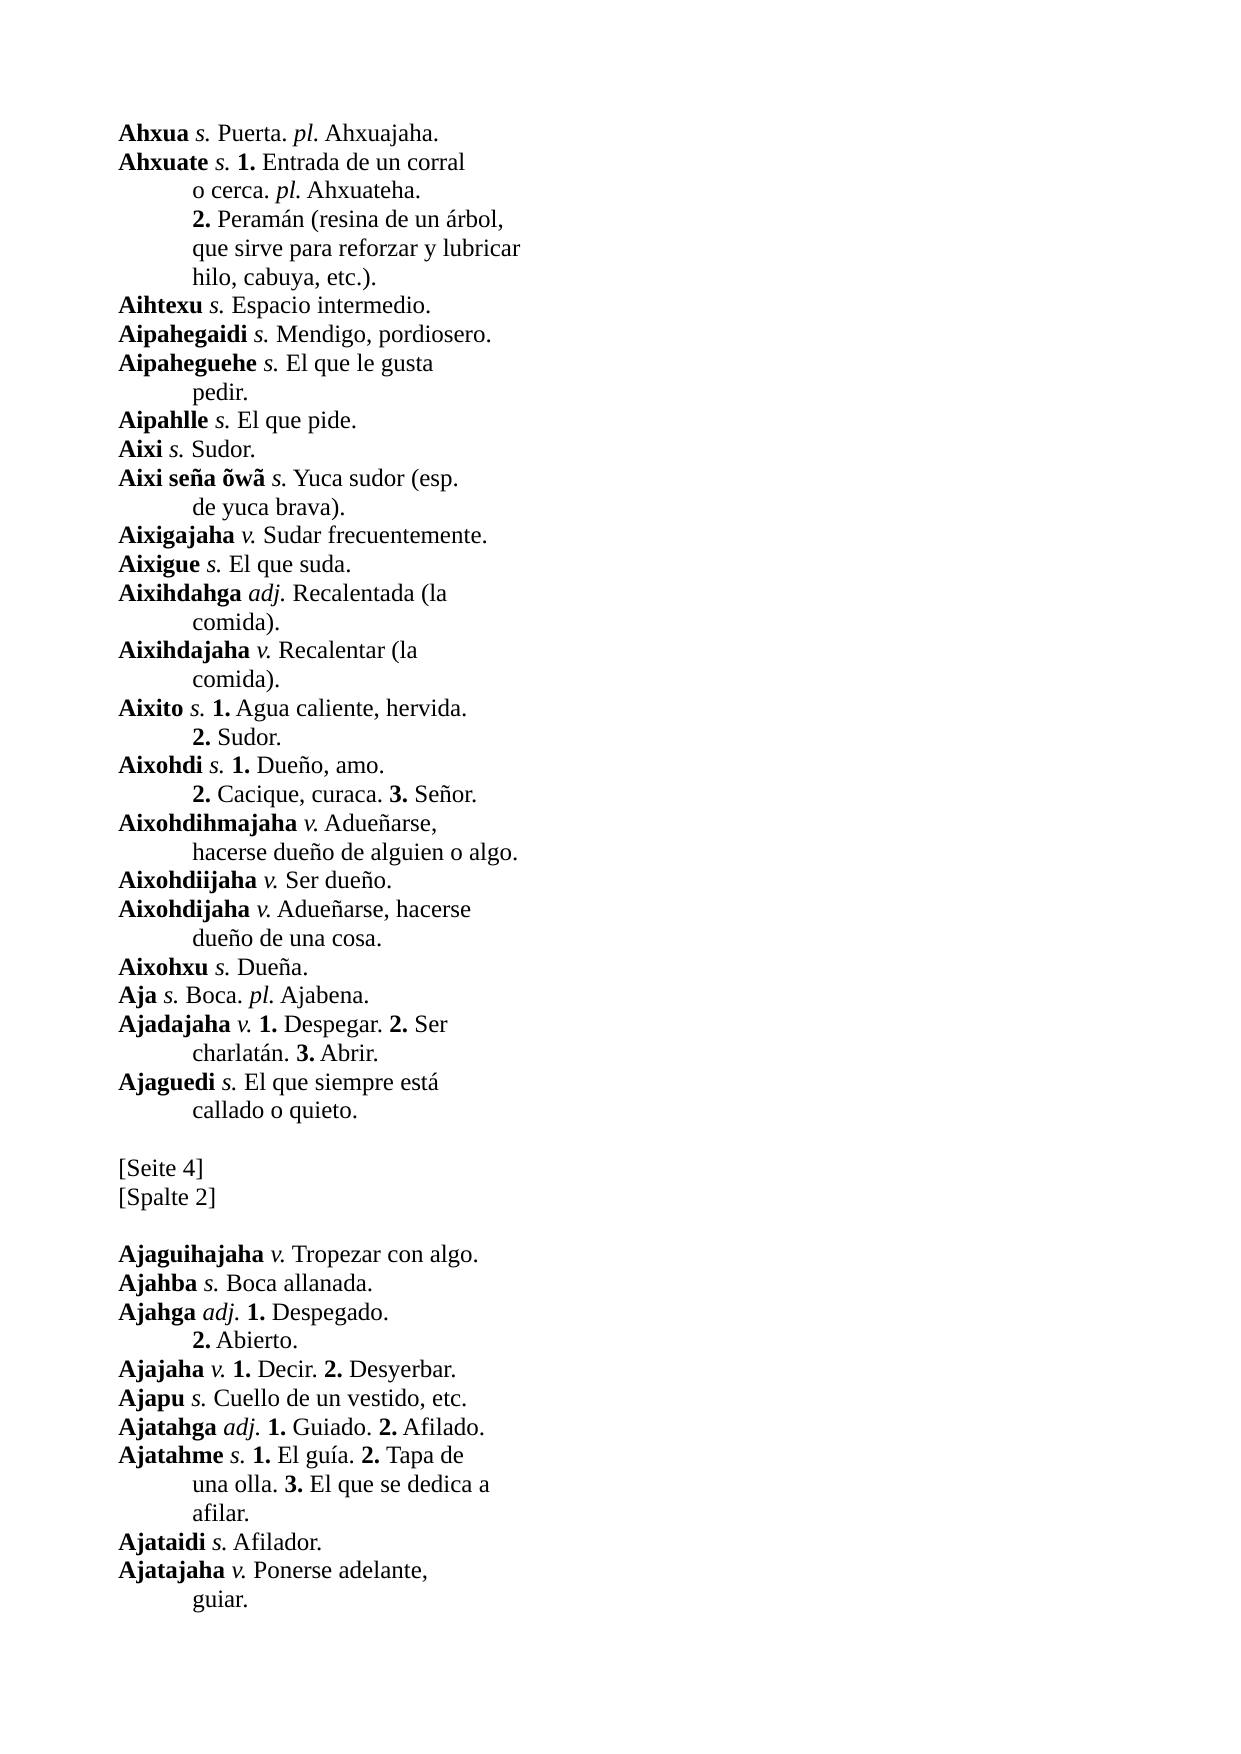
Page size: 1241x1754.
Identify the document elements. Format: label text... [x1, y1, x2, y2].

text Ajahga adj. 1. Despegado. [118, 1297, 1122, 1326]
text 2. Cacique, curaca. 3. Señor. [118, 779, 1122, 808]
text comida). [118, 664, 1122, 693]
text 2. Peramán (resina de un árbol, [118, 204, 1122, 233]
text Ajadajaha v. 1. Despegar. 2. Ser [118, 1009, 1122, 1038]
text Ahxua s. Puerta. pl. Ahxuajaha. [118, 118, 1122, 147]
text que sirve para reforzar y lubricar [118, 233, 1122, 262]
text Ajaguihajaha v. Tropezar con algo. [118, 1239, 1122, 1268]
text Aixohdijaha v. Adueñarse, hacerse [118, 894, 1122, 923]
text pedir. [118, 377, 1122, 406]
text de yuca brava). [118, 492, 1122, 521]
text Aja s. Boca. pl. Ajabena. [118, 981, 1122, 1009]
text Ajatahme s. 1. El guía. 2. Tapa de [118, 1441, 1122, 1469]
text Aixi s. Sudor. [118, 434, 1122, 463]
text Ahxuate s. 1. Entrada de un corral [118, 147, 1122, 176]
text Ajaguedi s. El que siempre está [118, 1067, 1122, 1096]
text comida). [118, 607, 1122, 636]
text charlatán. 3. Abrir. [118, 1038, 1122, 1067]
text Aixohxu s. Dueña. [118, 952, 1122, 981]
text [Spalte 2] [118, 1182, 1122, 1211]
text Aixihdahga adj. Recalentada (la [118, 578, 1122, 607]
text Aixohdiijaha v. Ser dueño. [118, 866, 1122, 894]
text Aixi seña õwã s. Yuca sudor (esp. [118, 463, 1122, 492]
text Ajapu s. Cuello de un vestido, etc. [118, 1383, 1122, 1412]
text 2. Sudor. [118, 722, 1122, 751]
text Aixohdihmajaha v. Adueñarse, [118, 808, 1122, 837]
text Ajataidi s. Afilador. [118, 1527, 1122, 1556]
text dueño de una cosa. [118, 923, 1122, 952]
text [Seite 4] [118, 1153, 1122, 1182]
text Aixihdajaha v. Recalentar (la [118, 636, 1122, 664]
text Ajahba s. Boca allanada. [118, 1268, 1122, 1297]
text Aixito s. 1. Agua caliente, hervida. [118, 693, 1122, 722]
text Ajatajaha v. Ponerse adelante, [118, 1556, 1122, 1584]
text Aipahegaidi s. Mendigo, pordiosero. [118, 319, 1122, 348]
text hilo, cabuya, etc.). [118, 262, 1122, 291]
text Aipahlle s. El que pide. [118, 406, 1122, 434]
text o cerca. pl. Ahxuateha. [118, 176, 1122, 204]
text Aixigajaha v. Sudar frecuentemente. [118, 521, 1122, 549]
text guiar. [118, 1584, 1122, 1613]
text afilar. [118, 1498, 1122, 1527]
text Aixohdi s. 1. Dueño, amo. [118, 751, 1122, 779]
text Aixigue s. El que suda. [118, 549, 1122, 578]
text Aihtexu s. Espacio intermedio. [118, 291, 1122, 319]
text Ajajaha v. 1. Decir. 2. Desyerbar. [118, 1354, 1122, 1383]
text Aipaheguehe s. El que le gusta [118, 348, 1122, 377]
text callado o quieto. [118, 1096, 1122, 1124]
text hacerse dueño de alguien o algo. [118, 837, 1122, 866]
text 2. Abierto. [118, 1326, 1122, 1354]
text Ajatahga adj. 1. Guiado. 2. Afilado. [118, 1412, 1122, 1441]
text una olla. 3. El que se dedica a [118, 1469, 1122, 1498]
